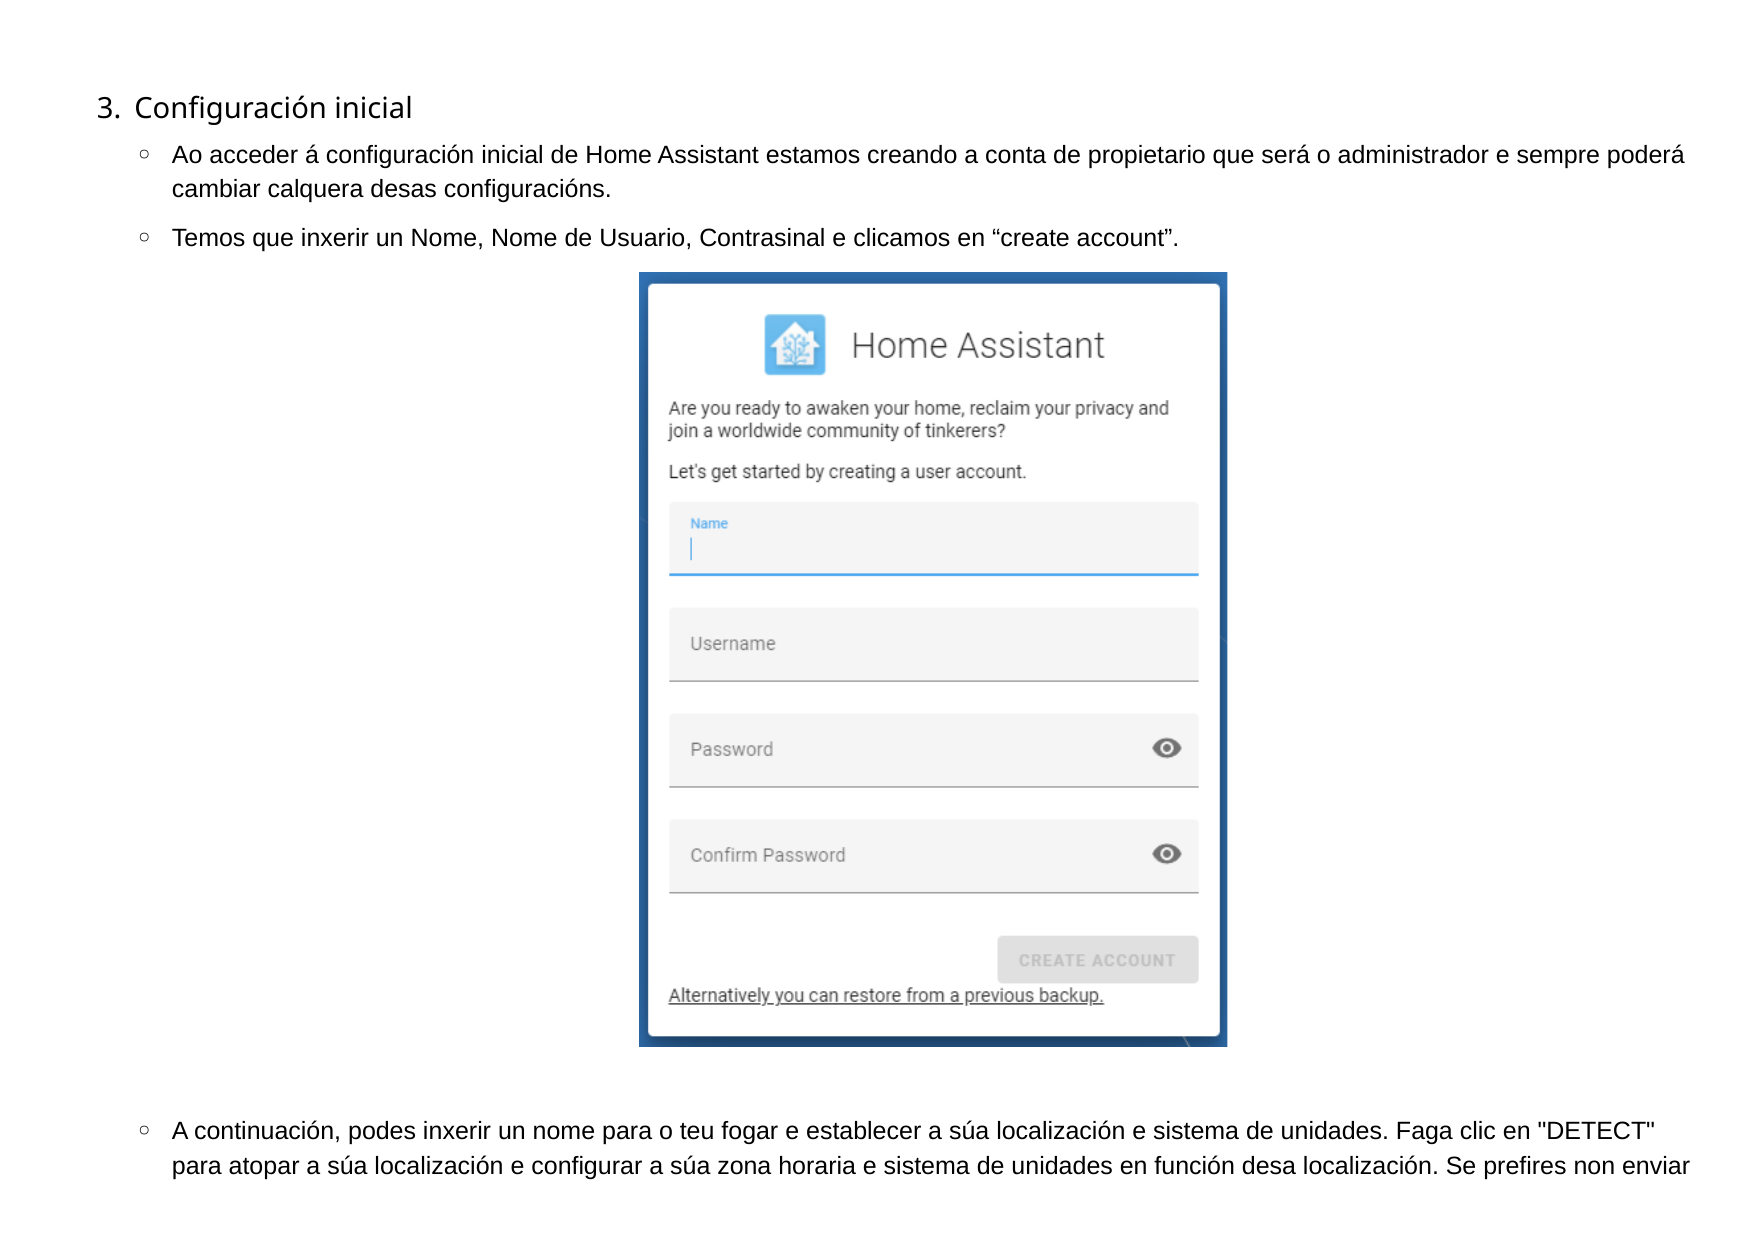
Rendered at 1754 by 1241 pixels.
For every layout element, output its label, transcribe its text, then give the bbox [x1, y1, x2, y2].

subtitle Configuración inicial [97, 87, 1695, 127]
picture [639, 272, 1228, 1047]
list A continuación, podes inxerir un nome para o teu fogar e establecer a súa localización e sistema de unidades. Faga clic en "DETECT" para atopar a súa localización e configurar a súa zona horaria e sistema de unidades en función desa localización. Se prefires non enviar [134, 1116, 1695, 1180]
list Temos que inxerir un Nome, Nome de Usuario, Contrasinal e clicamos en “create account”. [134, 223, 1695, 252]
list Ao acceder á configuración inicial de Home Assistant estamos creando a conta de propietario que será o administrador e sempre poderá cambiar calquera desas configuracións. [134, 140, 1695, 203]
